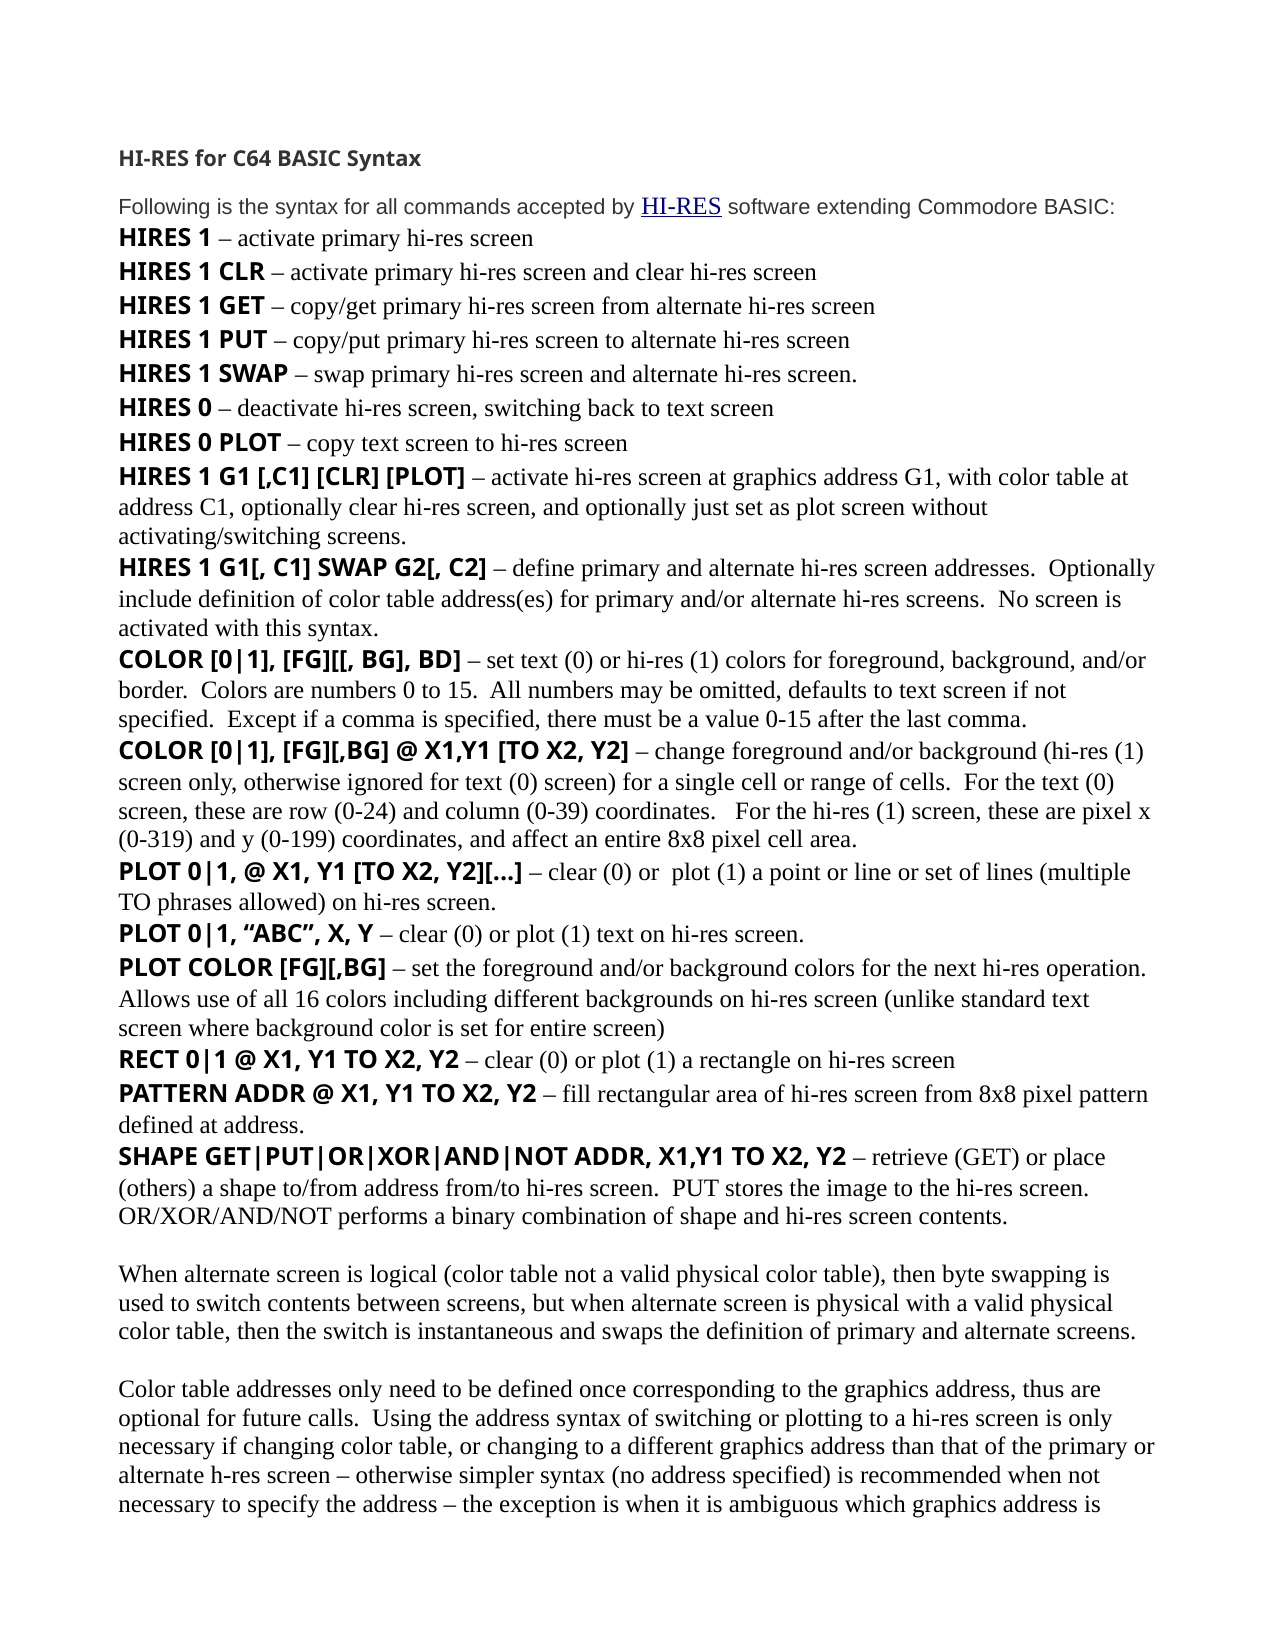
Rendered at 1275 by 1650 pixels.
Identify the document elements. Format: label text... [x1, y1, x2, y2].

text HIRES 1 CLR – activate primary hi-res screen and clear hi-res screen [118, 254, 1157, 288]
subtitle HI-RES for C64 BASIC Syntax [118, 143, 1157, 173]
text COLOR [0|1], [FG][[, BG], BD] – set text (0) or hi-res (1) colors for foreground, background, and/or border. Colors are numbers 0 to 15. All numbers may be omitted, defaults to text screen if not specified. Except if a comma is specified, there must be a value 0-15 after the last comma. [118, 641, 1157, 733]
text COLOR [0|1], [FG][,BG] @ X1,Y1 [TO X2, Y2] – change foreground and/or background (hi-res (1) screen only, otherwise ignored for text (0) screen) for a single cell or range of cells. For the text (0) screen, these are row (0-24) and column (0-39) coordinates. For the hi-res (1) screen, these are pixel x (0-319) and y (0-199) coordinates, and affect an entire 8x8 pixel cell area. [118, 733, 1157, 853]
text HIRES 0 – deactivate hi-res screen, switching back to text screen [118, 390, 1157, 424]
text HIRES 1 G1 [,C1] [CLR] [PLOT] – activate hi-res screen at graphics address G1, with color table at address C1, optionally clear hi-res screen, and optionally just set as plot screen without activating/switching screens. [118, 458, 1157, 550]
text RECT 0|1 @ X1, Y1 TO X2, Y2 – clear (0) or plot (1) a rectangle on hi-res screen [118, 1042, 1157, 1076]
text PATTERN ADDR @ X1, Y1 TO X2, Y2 – fill rectangular area of hi-res screen from 8x8 pixel pattern defined at address. [118, 1076, 1157, 1138]
text SHAPE GET|PUT|OR|XOR|AND|NOT ADDR, X1,Y1 TO X2, Y2 – retrieve (GET) or place (others) a shape to/from address from/to hi-res screen. PUT stores the image to the hi-res screen. OR/XOR/AND/NOT performs a binary combination of shape and hi-res screen contents. [118, 1138, 1157, 1230]
text PLOT COLOR [FG][,BG] – set the foreground and/or background colors for the next hi-res operation. Allows use of all 16 colors including different backgrounds on hi-res screen (unlike standard text screen where background color is set for entire screen) [118, 950, 1157, 1042]
text HIRES 0 PLOT – copy text screen to hi-res screen [118, 424, 1157, 458]
text Following is the syntax for all commands accepted by HI-RES software extending Commodore BASIC: [118, 185, 1157, 220]
text HIRES 1 G1[, C1] SWAP G2[, C2] – define primary and alternate hi-res screen addresses. Optionally include definition of color table address(es) for primary and/or alternate hi-res screens. No screen is activated with this syntax. [118, 550, 1157, 641]
text When alternate screen is logical (color table not a valid physical color table), then byte swapping is used to switch contents between screens, but when alternate screen is physical with a valid physical color table, then the switch is instantaneous and swaps the definition of primary and alternate screens. [118, 1259, 1157, 1345]
text HIRES 1 PUT – copy/put primary hi-res screen to alternate hi-res screen [118, 322, 1157, 356]
text HIRES 1 GET – copy/get primary hi-res screen from alternate hi-res screen [118, 288, 1157, 322]
text Color table addresses only need to be defined once corresponding to the graphics address, thus are optional for future calls. Using the address syntax of switching or plotting to a hi-res screen is only necessary if changing color table, or changing to a different graphics address than that of the primary or alternate h-res screen – otherwise simpler syntax (no address specified) is recommended when not necessary to specify the address – the exception is when it is ambiguous which graphics address is [118, 1374, 1157, 1518]
text HIRES 1 – activate primary hi-res screen [118, 220, 1157, 254]
text HIRES 1 SWAP – swap primary hi-res screen and alternate hi-res screen. [118, 356, 1157, 390]
text PLOT 0|1, “ABC”, X, Y – clear (0) or plot (1) text on hi-res screen. [118, 916, 1157, 950]
text PLOT 0|1, @ X1, Y1 [TO X2, Y2][...] – clear (0) or plot (1) a point or line or set of lines (multiple TO phrases allowed) on hi-res screen. [118, 853, 1157, 916]
